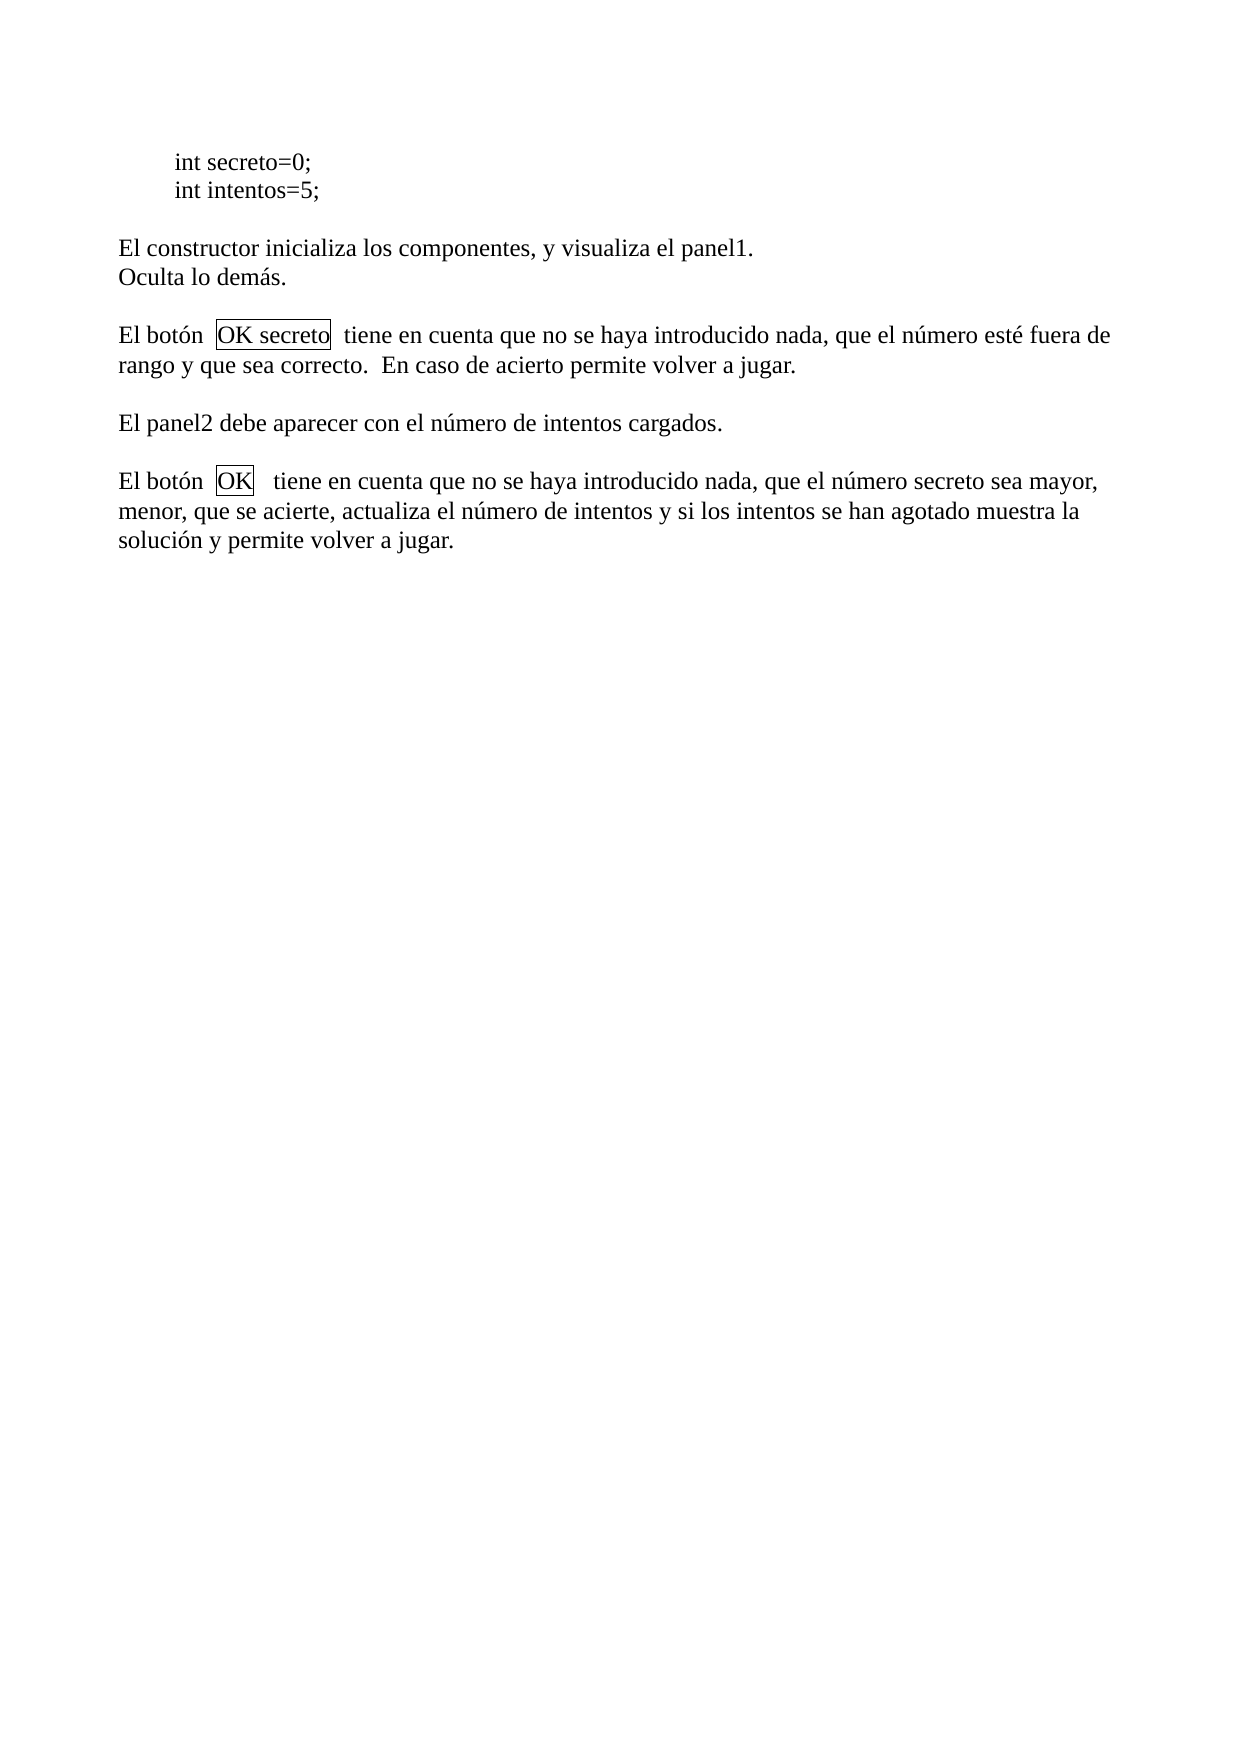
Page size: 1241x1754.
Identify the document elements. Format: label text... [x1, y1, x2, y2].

text El botón OK tiene en cuenta que no se haya introducido nada, que el número secreto sea mayor, menor, que se acierte, actualiza el número de intentos y si los intentos se han agotado muestra la solución y permite volver a jugar. [118, 465, 1122, 553]
text El constructor inicializa los componentes, y visualiza el panel1. [118, 233, 1122, 262]
text int secreto=0; [174, 147, 1122, 176]
text El panel2 debe aparecer con el número de intentos cargados. [118, 408, 1122, 436]
text int intentos=5; [174, 176, 1122, 204]
text Oculta lo demás. [118, 262, 1122, 291]
text El botón OK secreto tiene en cuenta que no se haya introducido nada, que el número esté fuera de rango y que sea correcto. En caso de acierto permite volver a jugar. [118, 319, 1122, 379]
